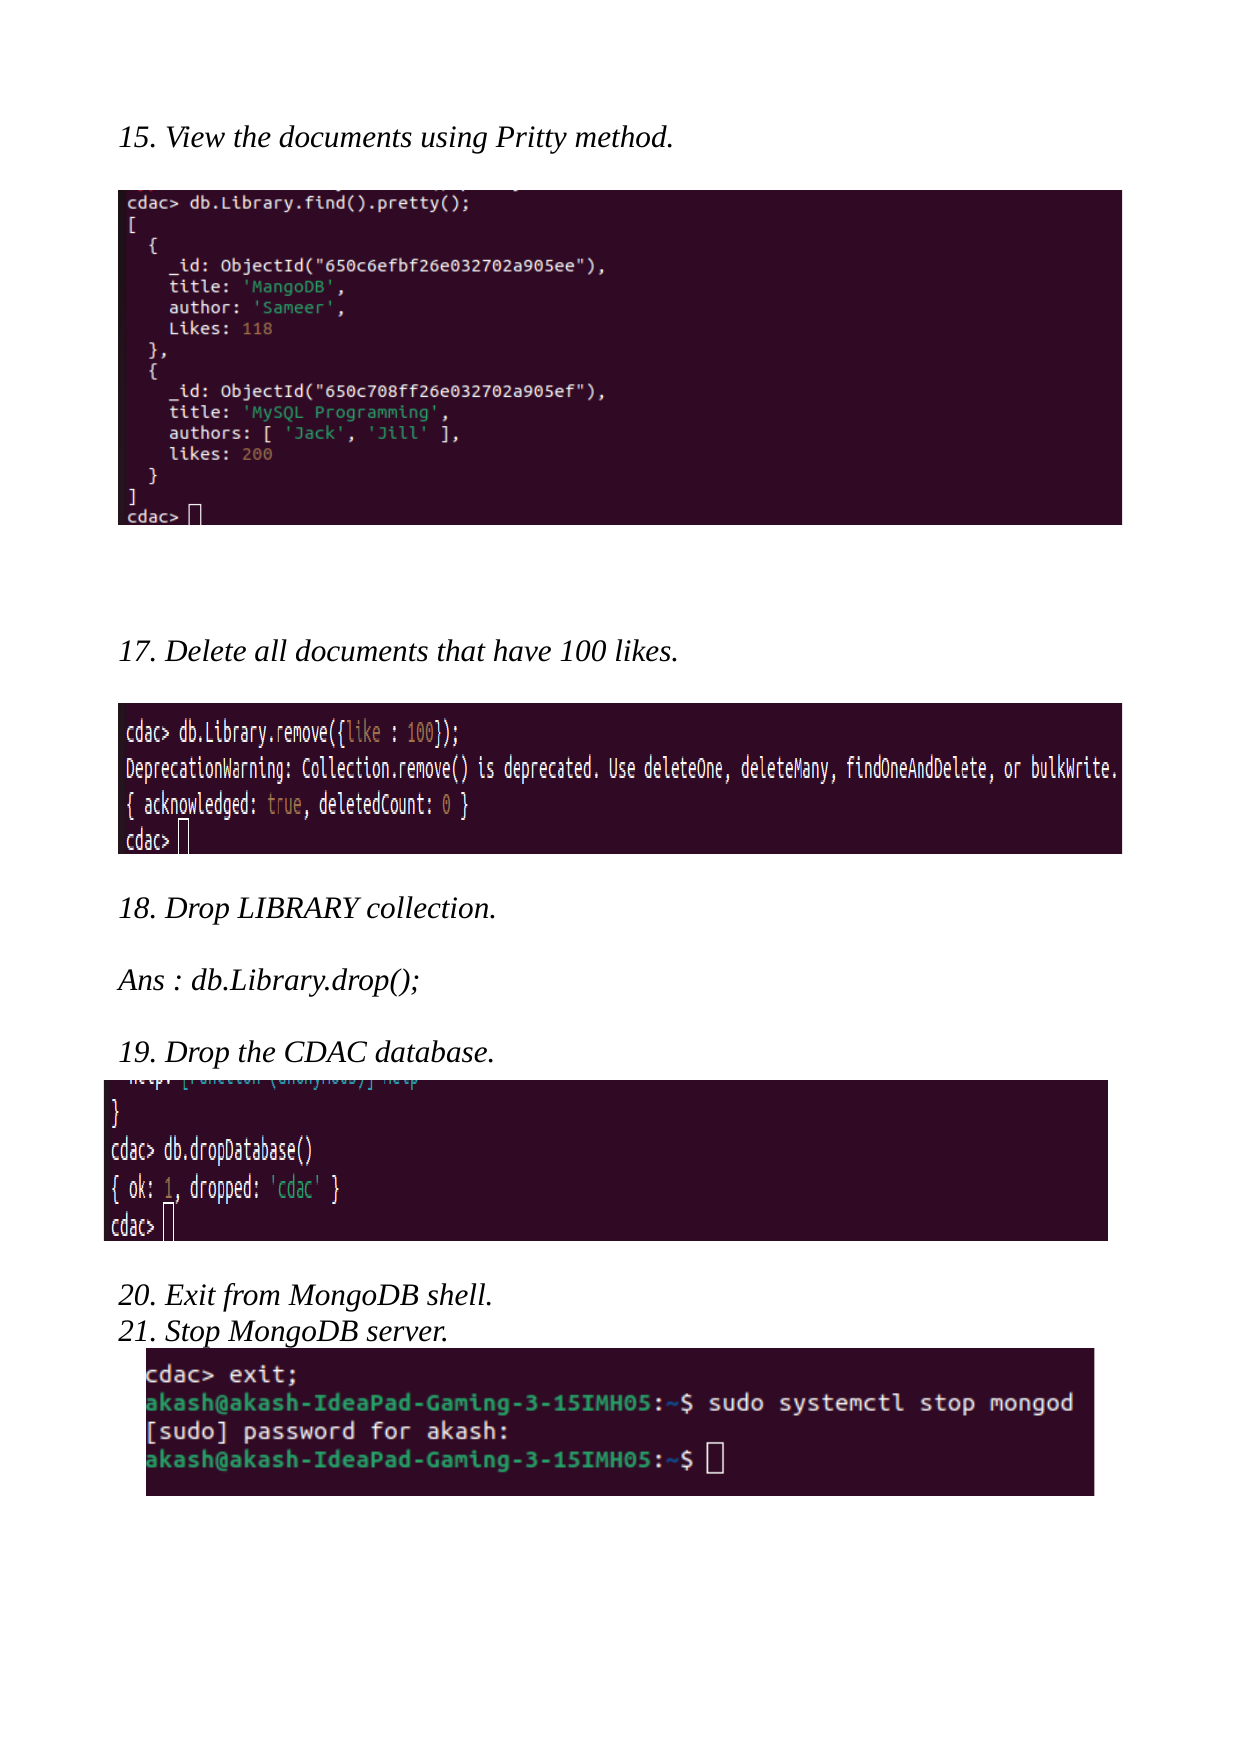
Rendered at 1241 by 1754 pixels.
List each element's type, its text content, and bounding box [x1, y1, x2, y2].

picture [118, 703, 1123, 854]
text 21. Stop MongoDB server. [118, 1313, 1122, 1348]
picture [103, 1080, 1108, 1241]
text 15. View the documents using Pritty method. [118, 118, 1122, 154]
text 20. Exit from MongoDB shell. [118, 1277, 1122, 1313]
picture [118, 190, 1123, 525]
text Ans : db.Library.drop(); [118, 961, 1122, 997]
text 19. Drop the CDAC database. [118, 1033, 1122, 1069]
text 18. Drop LIBRARY collection. [118, 889, 1122, 926]
picture [146, 1348, 1095, 1496]
text 17. Delete all documents that have 100 likes. [118, 632, 1122, 668]
